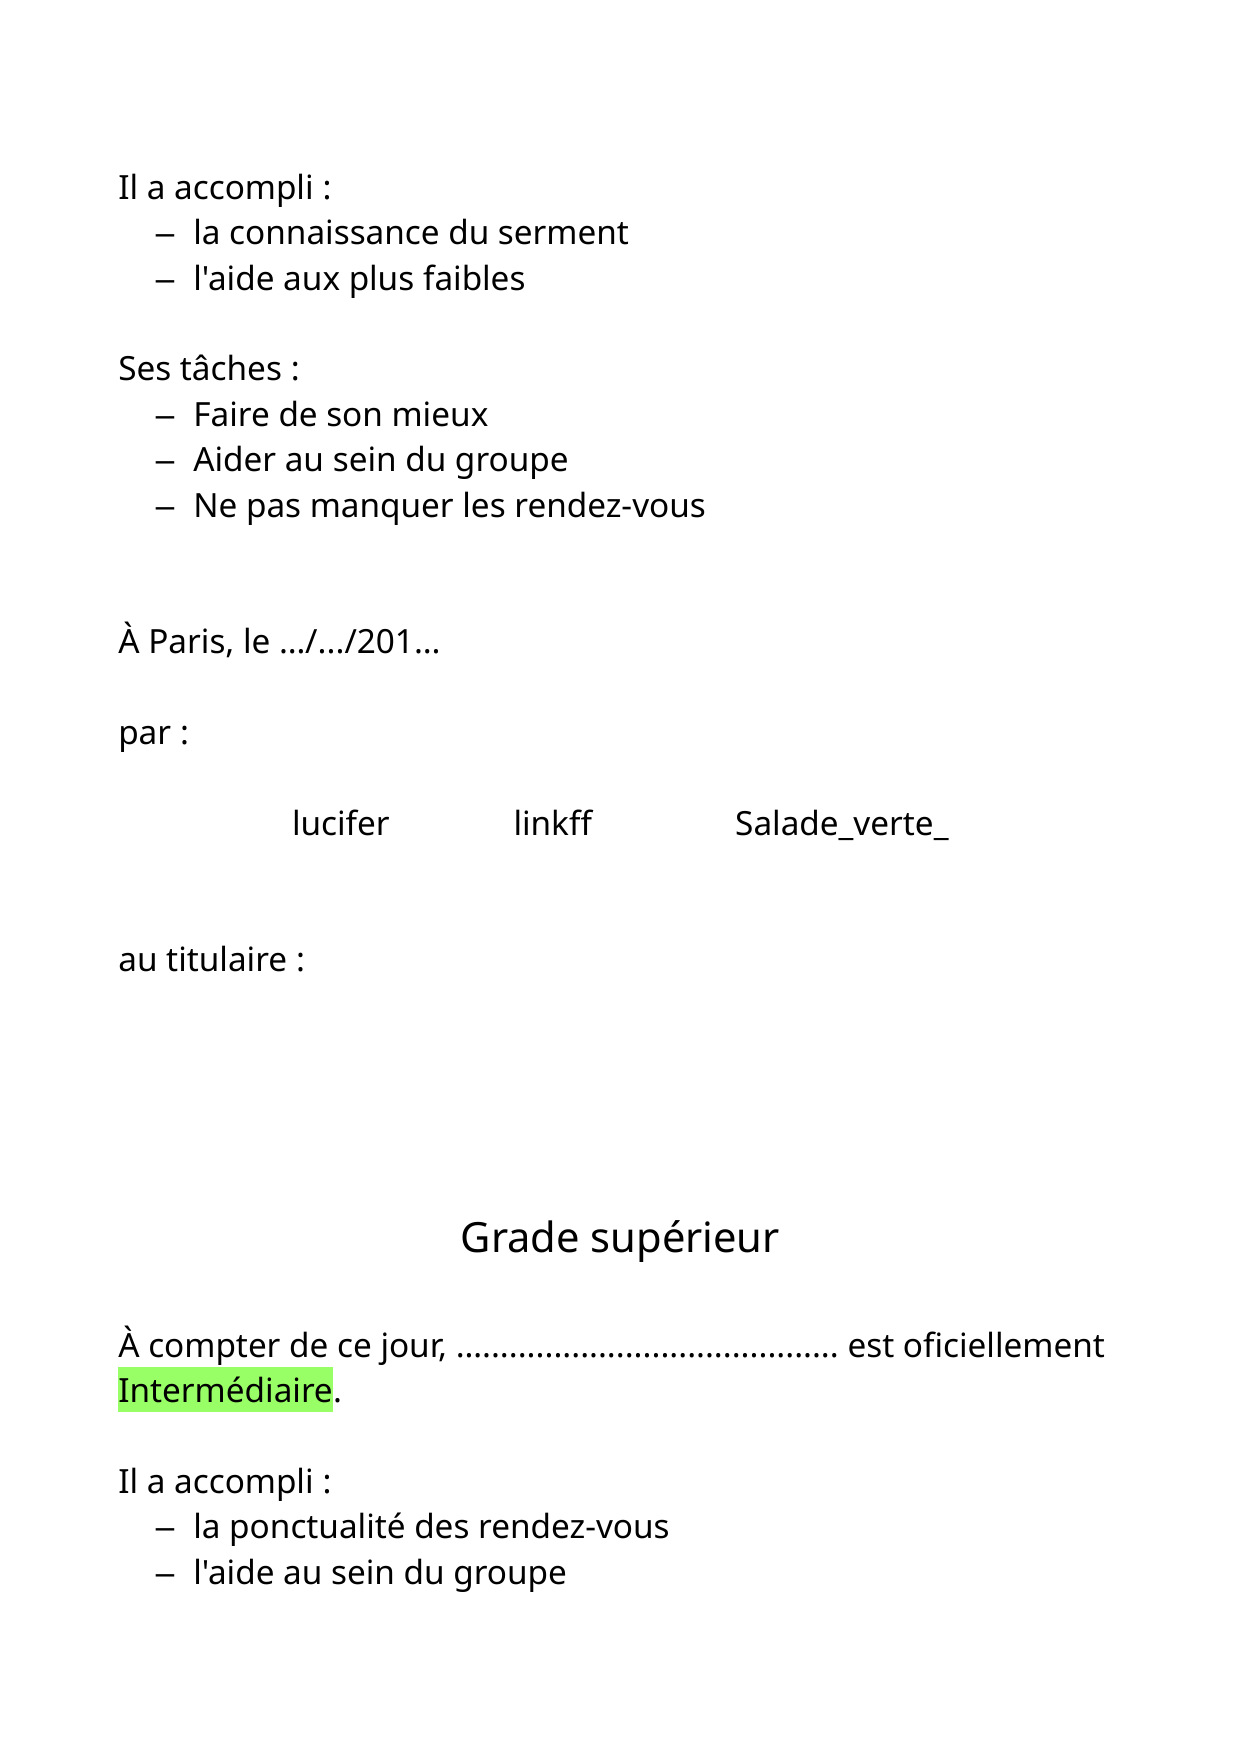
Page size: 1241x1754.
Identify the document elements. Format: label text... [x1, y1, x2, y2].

text lucifer linkff Salade_verte_ [118, 799, 1122, 845]
text Il a accompli : [118, 163, 1122, 209]
list la connaissance du serment [156, 209, 1122, 254]
text Grade supérieur [118, 1208, 1122, 1265]
text À compter de ce jour, …........................................ est oficiellement [118, 1322, 1122, 1367]
text À Paris, le …/.../201... [118, 618, 1122, 663]
text Intermédiaire. [118, 1367, 1122, 1412]
list Ne pas manquer les rendez-vous [156, 481, 1122, 527]
list Faire de son mieux [156, 391, 1122, 436]
text par : [118, 708, 1122, 754]
list l'aide au sein du groupe [156, 1549, 1122, 1594]
text au titulaire : [118, 936, 1122, 981]
list Aider au sein du groupe [156, 436, 1122, 481]
text Ses tâches : [118, 345, 1122, 391]
text Il a accompli : [118, 1458, 1122, 1503]
list la ponctualité des rendez-vous [156, 1503, 1122, 1549]
list l'aide aux plus faibles [156, 254, 1122, 300]
